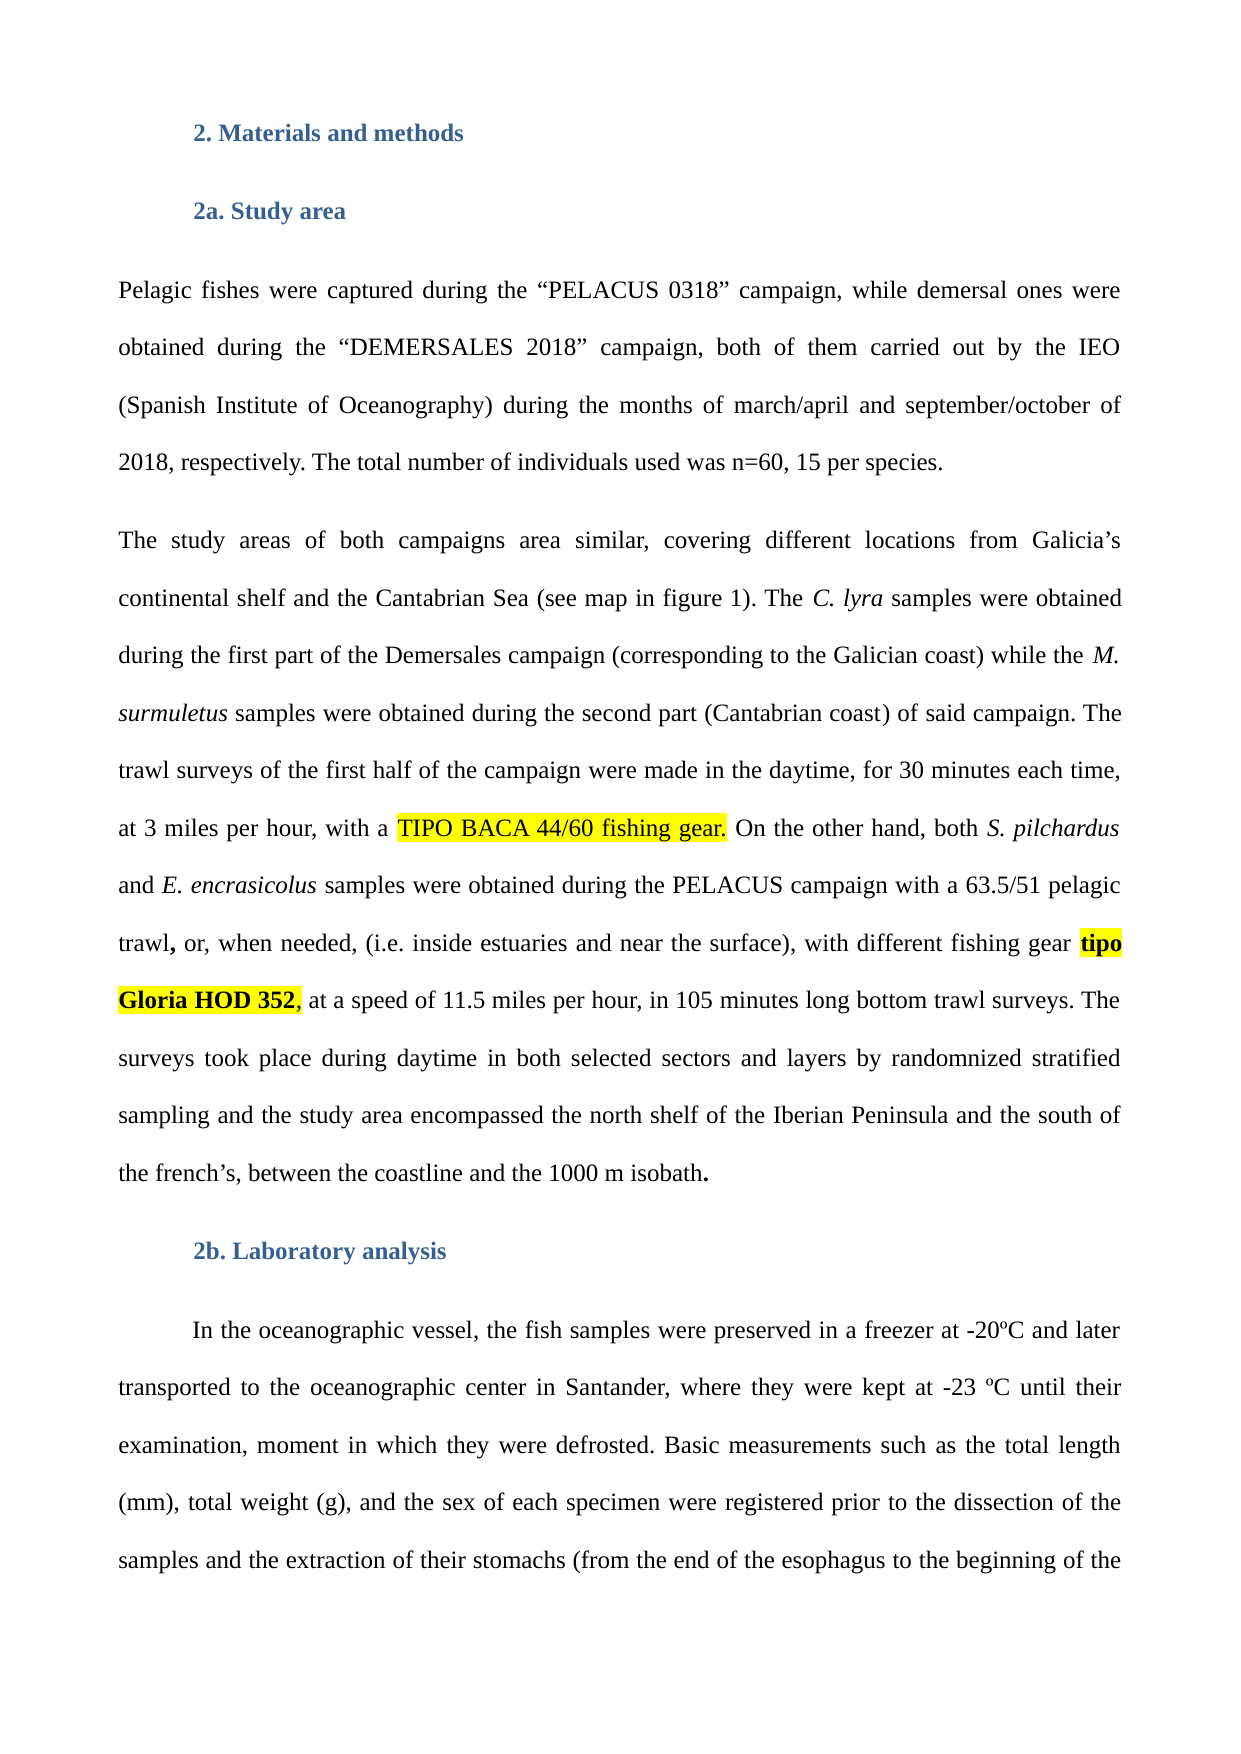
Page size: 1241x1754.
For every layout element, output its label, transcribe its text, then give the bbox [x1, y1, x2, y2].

text 2a. Study area [118, 196, 1122, 225]
list 2. Materials and methods [193, 118, 1122, 147]
text 2b. Laboratory analysis [118, 1236, 1122, 1265]
text Pelagic fishes were captured during the “PELACUS 0318” campaign, while demersal ones were obtained during the “DEMERSALES 2018” campaign, both of them carried out by the IEO (Spanish Institute of Oceanography) during the months of march/april and september/october of 2018, respectively. The total number of individuals used was n=60, 15 per species. [118, 275, 1122, 476]
text In the oceanographic vessel, the fish samples were preserved in a freezer at -20ºC and later transported to the oceanographic center in Santander, where they were kept at -23 ºC until their examination, moment in which they were defrosted. Basic measurements such as the total length (mm), total weight (g), and the sex of each specimen were registered prior to the dissection of the samples and the extraction of their stomachs (from the end of the esophagus to the beginning of the [118, 1315, 1122, 1573]
text The study areas of both campaigns area similar, covering different locations from Galicia’s continental shelf and the Cantabrian Sea (see map in figure 1). The C. lyra samples were obtained during the first part of the Demersales campaign (corresponding to the Galician coast) while the M. surmuletus samples were obtained during the second part (Cantabrian coast) of said campaign. The trawl surveys of the first half of the campaign were made in the daytime, for 30 minutes each time, at 3 miles per hour, with a TIPO BACA 44/60 fishing gear. On the other hand, both S. pilchardus and E. encrasicolus samples were obtained during the PELACUS campaign with a 63.5/51 pelagic trawl, or, when needed, (i.e. inside estuaries and near the surface), with different fishing gear tipo Gloria HOD 352, at a speed of 11.5 miles per hour, in 105 minutes long bottom trawl surveys. The surveys took place during daytime in both selected sectors and layers by randomnized stratified sampling and the study area encompassed the north shelf of the Iberian Peninsula and the south of the french’s, between the coastline and the 1000 m isobath. [118, 526, 1122, 1187]
